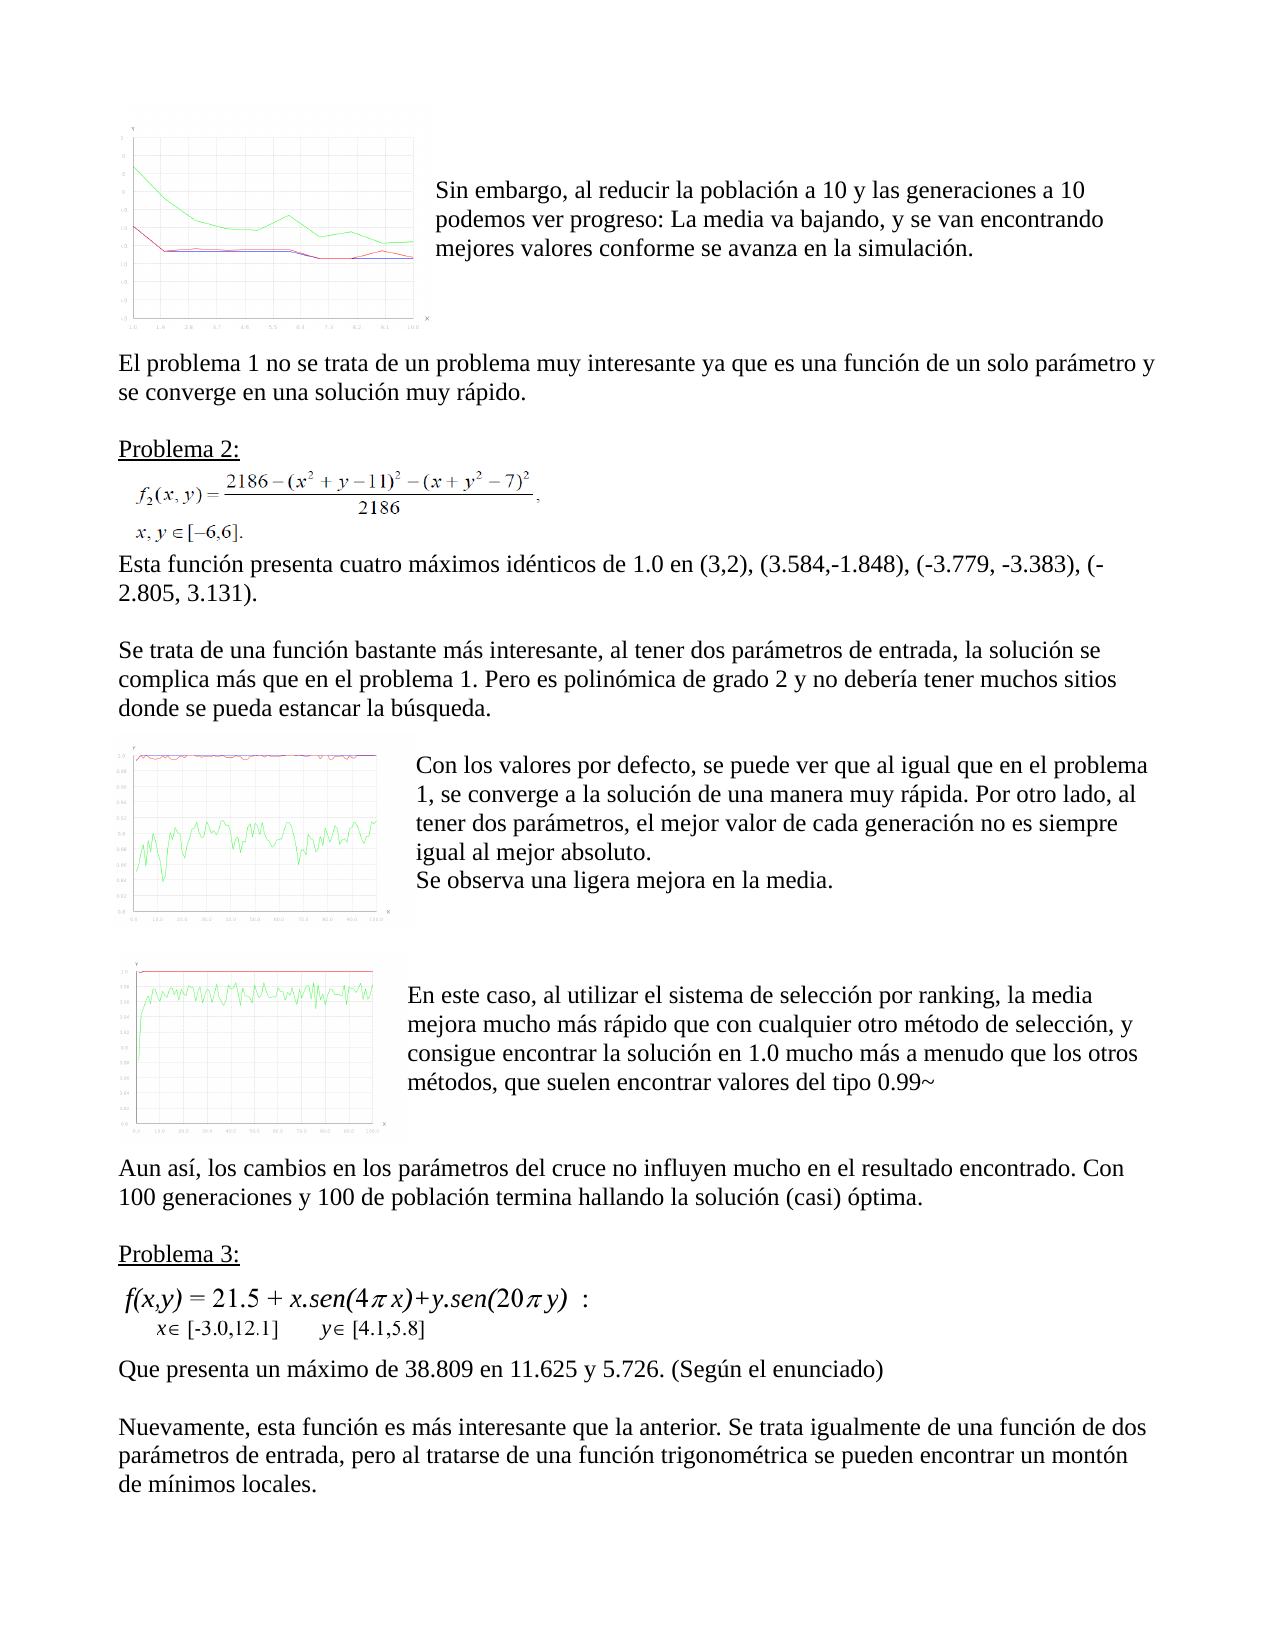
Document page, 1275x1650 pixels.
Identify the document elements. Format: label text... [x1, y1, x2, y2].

text Se trata de una función bastante más interesante, al tener dos parámetros de entrada, la solución se complica más que en el problema 1. Pero es polinómica de grado 2 y no debería tener muchos sitios donde se pueda estancar la búsqueda. [118, 636, 1157, 722]
text Que presenta un máximo de 38.809 en 11.625 y 5.726. (Según el enunciado) [118, 1354, 1157, 1383]
text Nuevamente, esta función es más interesante que la anterior. Se trata igualmente de una función de dos parámetros de entrada, pero al tratarse de una función trigonométrica se pueden encontrar un montón de mínimos locales. [118, 1412, 1157, 1498]
text Con los valores por defecto, se puede ver que al igual que en el problema 1, se converge a la solución de una manera muy rápida. Por otro lado, al tener dos parámetros, el mejor valor de cada generación no es siempre igual al mejor absoluto. [416, 751, 1157, 866]
text En este caso, al utilizar el sistema de selección por ranking, la media mejora mucho más rápido que con cualquier otro método de selección, y consigue encontrar la solución en 1.0 mucho más a menudo que los otros métodos, que suelen encontrar valores del tipo 0.99~ [407, 981, 1157, 1096]
text Se observa una ligera mejora en la media. [416, 866, 1157, 894]
text Problema 2: [118, 434, 1157, 463]
text El problema 1 no se trata de un problema muy interesante ya que es una función de un solo parámetro y se converge en una solución muy rápido. [118, 348, 1157, 406]
text Esta función presenta cuatro máximos idénticos de 1.0 en (3,2), (3.584,-1.848), (-3.779, -3.383), (-2.805, 3.131). [118, 549, 1157, 607]
text Aun así, los cambios en los parámetros del cruce no influyen mucho en el resultado encontrado. Con 100 generaciones y 100 de población termina hallando la solución (casi) óptima. [118, 1153, 1157, 1211]
text Sin embargo, al reducir la población a 10 y las generaciones a 10 podemos ver progreso: La media va bajando, y se van encontrando mejores valores conforme se avanza en la simulación. [435, 176, 1157, 262]
text Problema 3: [118, 1239, 1157, 1268]
